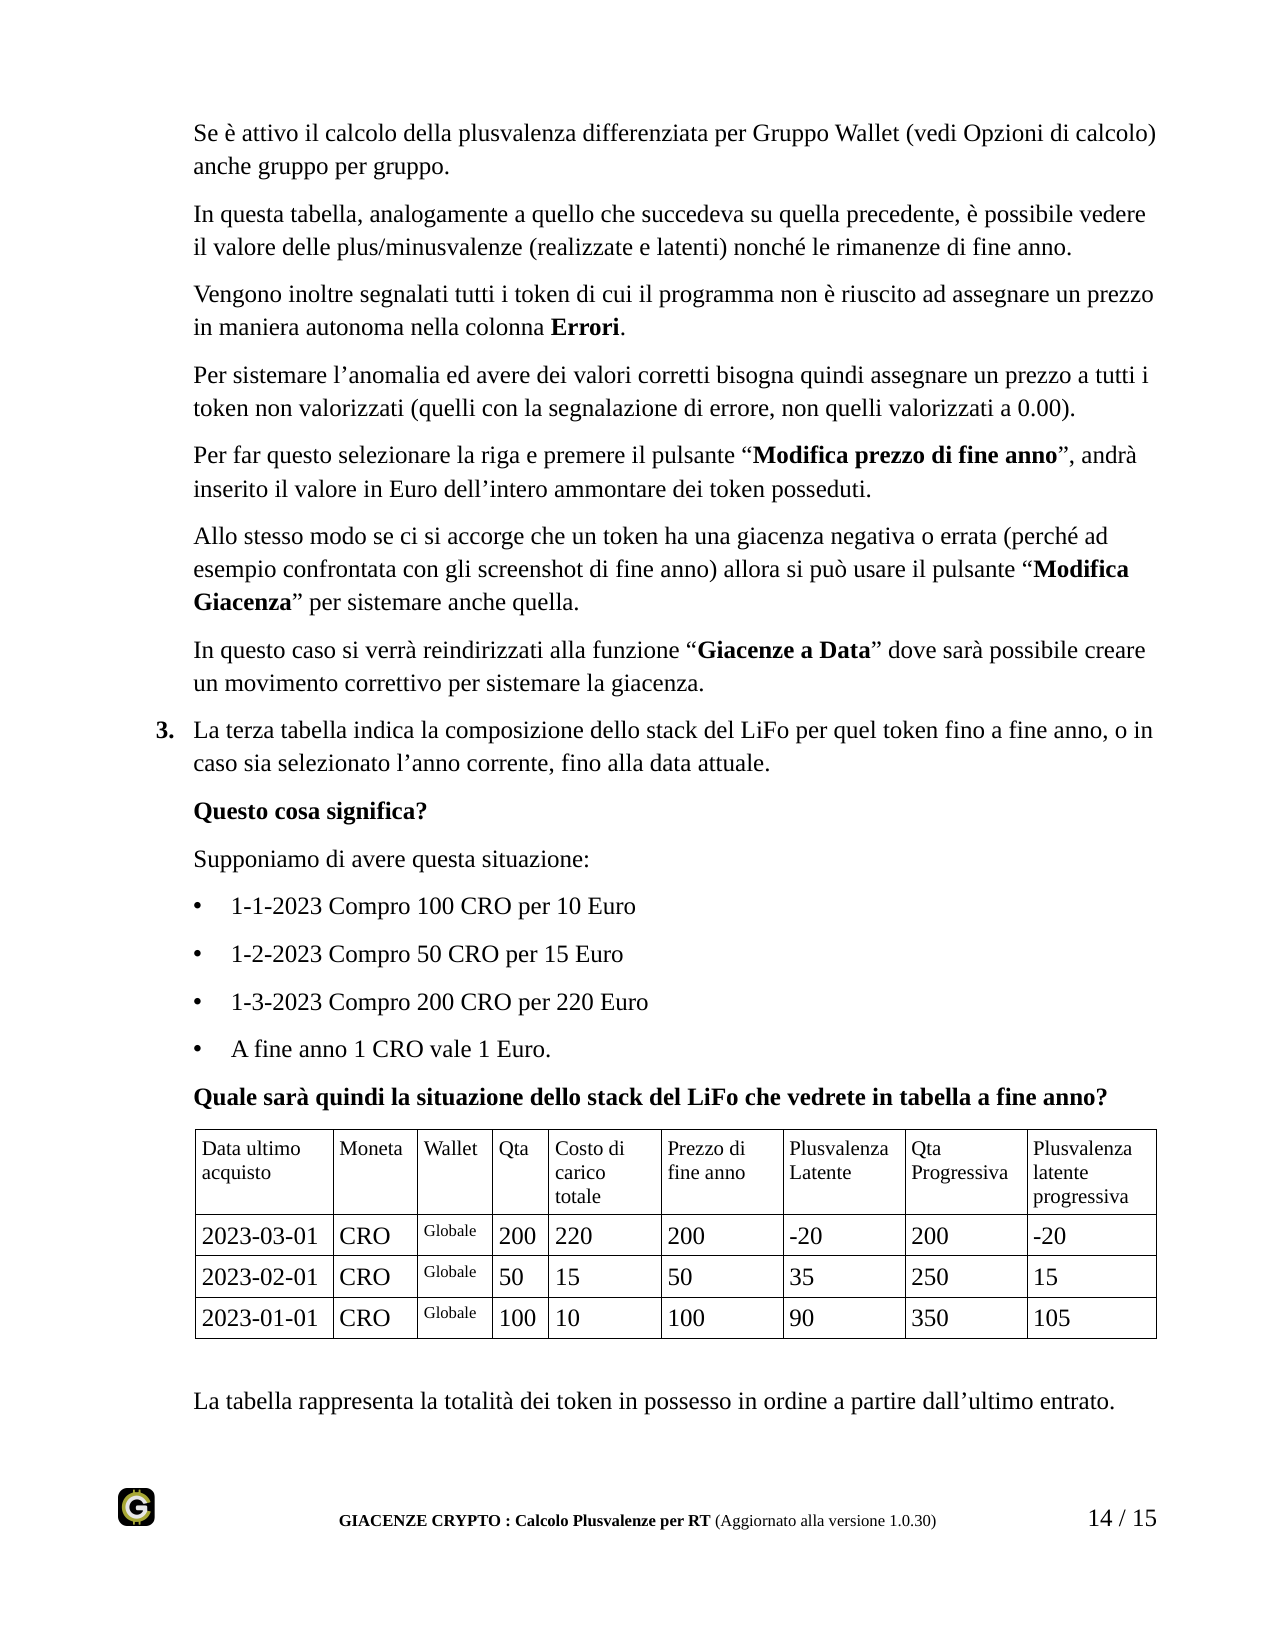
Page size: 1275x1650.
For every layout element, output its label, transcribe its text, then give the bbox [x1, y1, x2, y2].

table_header Prezzo di fine anno [662, 1130, 783, 1214]
list Per far questo selezionare la riga e premere il pulsante “Modifica prezzo di fine anno”, andrà inserito il valore in Euro dell’intero ammontare dei token posseduti. [156, 441, 1157, 502]
table_header Costo di carico totale [549, 1130, 661, 1214]
list In questo caso si verrà reindirizzati alla funzione “Giacenze a Data” dove sarà possibile creare un movimento correttivo per sistemare la giacenza. [156, 635, 1157, 697]
table_cell 90 [784, 1298, 905, 1338]
table_cell 350 [906, 1298, 1027, 1338]
list 1-3-2023 Compro 200 CRO per 220 Euro [193, 987, 1157, 1015]
picture [118, 1488, 155, 1526]
table_cell CRO [334, 1215, 417, 1255]
list Supponiamo di avere questa situazione: [156, 844, 1157, 872]
table_cell 15 [1028, 1256, 1156, 1297]
table_header Moneta [334, 1130, 417, 1214]
list Allo stesso modo se ci si accorge che un token ha una giacenza negativa o errata (perché ad esempio confrontata con gli screenshot di fine anno) allora si può usare il pulsante “Modifica Giacenza” per sistemare anche quella. [156, 521, 1157, 616]
table_cell CRO [334, 1256, 417, 1297]
table_header Wallet [418, 1130, 492, 1214]
table_cell Globale [418, 1298, 492, 1338]
list Quale sarà quindi la situazione dello stack del LiFo che vedrete in tabella a fine anno? [156, 1082, 1157, 1111]
table_header Qta [493, 1130, 548, 1214]
list A fine anno 1 CRO vale 1 Euro. [193, 1034, 1157, 1063]
table_cell 15 [549, 1256, 661, 1297]
table_cell -20 [784, 1215, 905, 1255]
list In questa tabella, analogamente a quello che succedeva su quella precedente, è possibile vedere il valore delle plus/minusvalenze (realizzate e latenti) nonché le rimanenze di fine anno. [156, 199, 1157, 261]
list La tabella rappresenta la totalità dei token in possesso in ordine a partire dall’ultimo entrato. [156, 1386, 1157, 1415]
list 1-1-2023 Compro 100 CRO per 10 Euro [193, 891, 1157, 920]
table_cell 2023-03-01 [196, 1215, 333, 1255]
table_cell 35 [784, 1256, 905, 1297]
table_cell 100 [662, 1298, 783, 1338]
table_header Qta Progressiva [906, 1130, 1027, 1214]
table_header Plusvalenza Latente [784, 1130, 905, 1214]
table_cell -20 [1028, 1215, 1156, 1255]
table_cell 200 [662, 1215, 783, 1255]
list Per sistemare l’anomalia ed avere dei valori corretti bisogna quindi assegnare un prezzo a tutti i token non valorizzati (quelli con la segnalazione di errore, non quelli valorizzati a 0.00). [156, 360, 1157, 422]
table_cell 2023-01-01 [196, 1298, 333, 1338]
table_cell 100 [493, 1298, 548, 1338]
table_cell 2023-02-01 [196, 1256, 333, 1297]
list Se è attivo il calcolo della plusvalenza differenziata per Gruppo Wallet (vedi Opzioni di calcolo) anche gruppo per gruppo. [156, 118, 1157, 180]
table_cell Globale [418, 1256, 492, 1297]
table_cell 200 [493, 1215, 548, 1255]
table_header Plusvalenza latente progressiva [1028, 1130, 1156, 1214]
table_header Data ultimo acquisto [196, 1130, 333, 1214]
table_cell 105 [1028, 1298, 1156, 1338]
table_cell 200 [906, 1215, 1027, 1255]
table_cell 250 [906, 1256, 1027, 1297]
table_cell Globale [418, 1215, 492, 1255]
list La terza tabella indica la composizione dello stack del LiFo per quel token fino a fine anno, o in caso sia selezionato l’anno corrente, fino alla data attuale. [156, 716, 1157, 777]
table_cell 10 [549, 1298, 661, 1338]
list Vengono inoltre segnalati tutti i token di cui il programma non è riuscito ad assegnare un prezzo in maniera autonoma nella colonna Errori. [156, 279, 1157, 341]
table_cell 220 [549, 1215, 661, 1255]
table_cell 50 [662, 1256, 783, 1297]
list Questo cosa significa? [156, 796, 1157, 825]
table_cell 50 [493, 1256, 548, 1297]
list 1-2-2023 Compro 50 CRO per 15 Euro [193, 939, 1157, 968]
table_cell CRO [334, 1298, 417, 1338]
